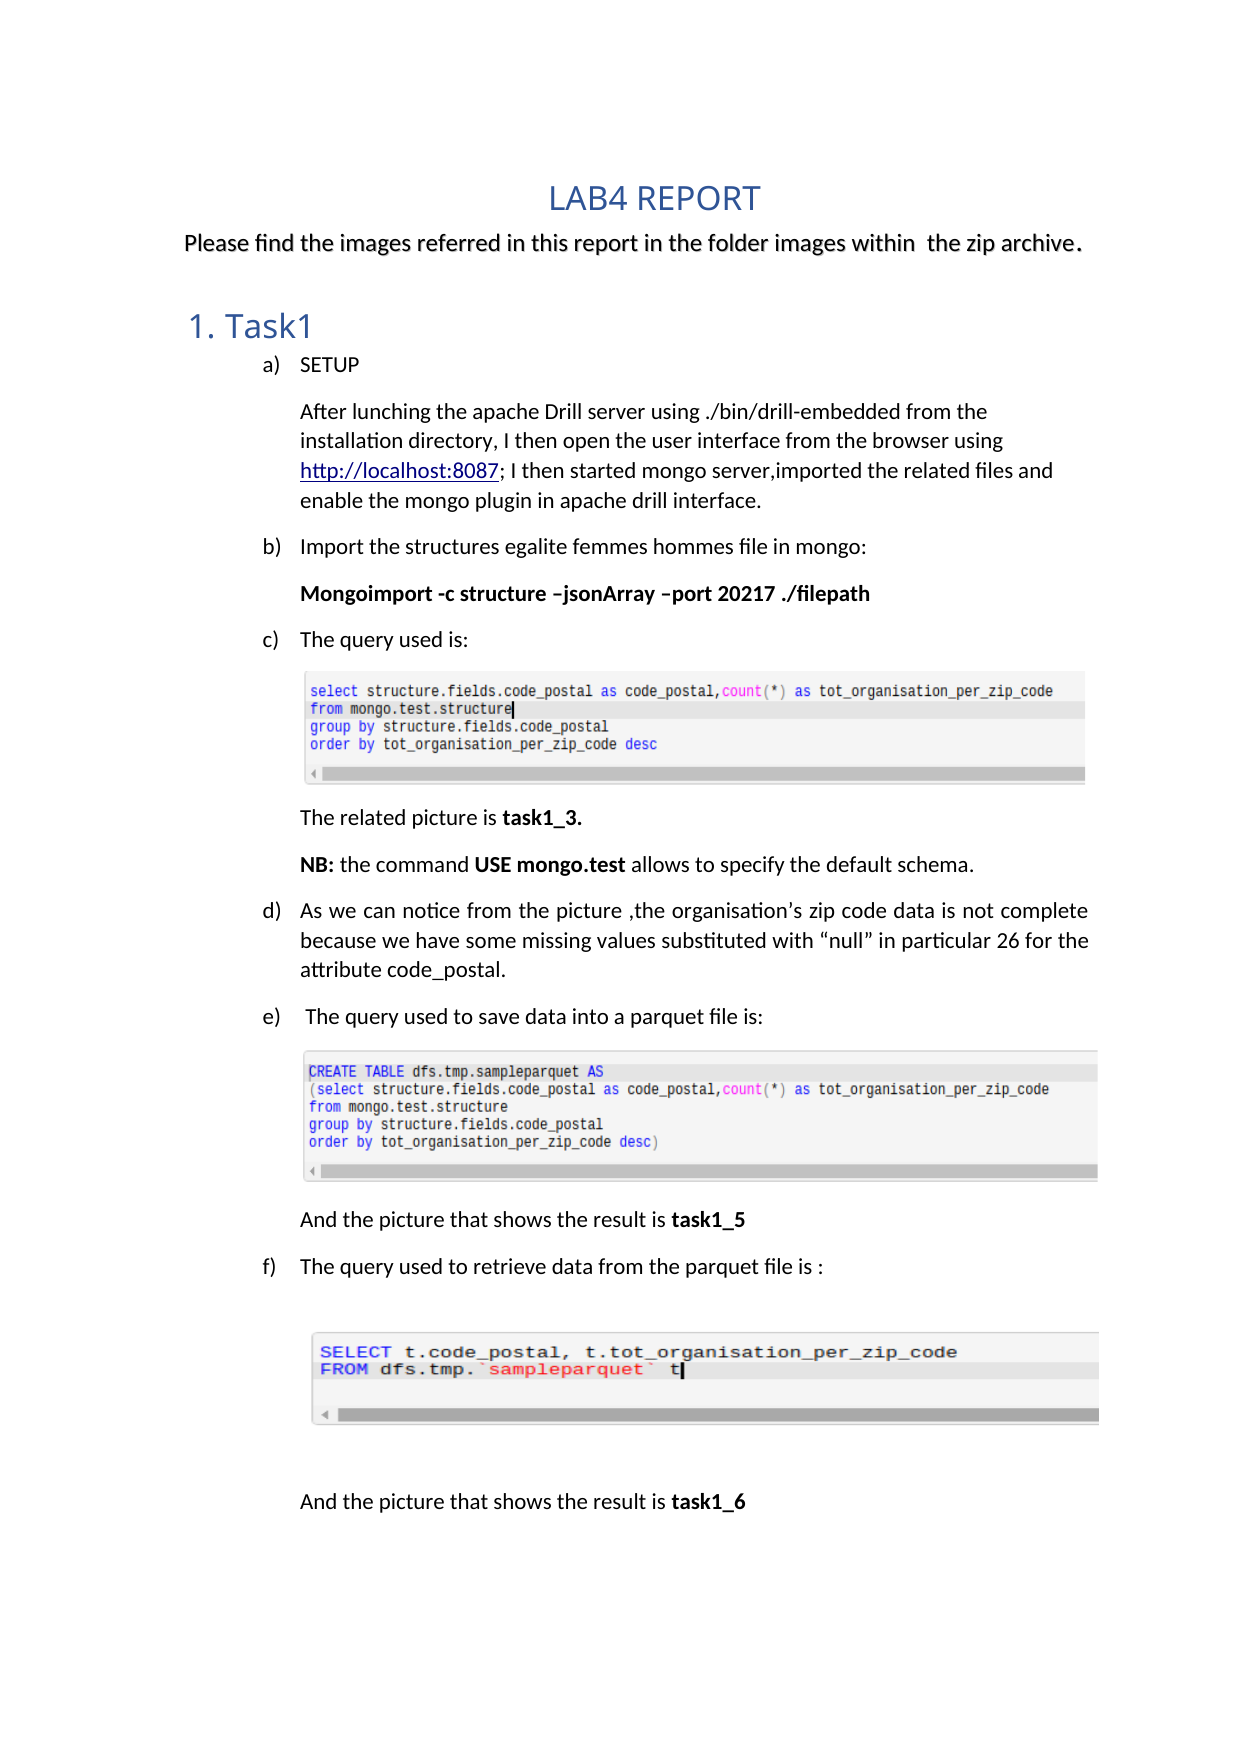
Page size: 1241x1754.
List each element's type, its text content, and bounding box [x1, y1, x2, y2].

list And the picture that shows the result is task1_6 [300, 1487, 1090, 1516]
subtitle LAB4 REPORT [150, 175, 1090, 220]
list NB: the command USE mongo.test allows to specify the default schema. [300, 850, 1090, 878]
list The query used is: [262, 625, 1090, 653]
list After lunching the apache Drill server using ./bin/drill-embedded from the installation directory, I then open the user interface from the browser using http://localhost:8087; I then started mongo server,imported the related files and enable the mongo plugin in apache drill interface. [300, 397, 1090, 514]
list Import the structures egalite femmes hommes file in mongo: [262, 532, 1090, 560]
list SETUP [262, 351, 1090, 379]
list The related picture is task1_3. [300, 803, 1090, 832]
list The query used to save data into a parquet file is: [262, 1002, 1090, 1030]
list As we can notice from the picture ,the organisation’s zip code data is not complete because we have some missing values substituted with “null” in particular 26 for the attribute code_postal. [262, 896, 1090, 984]
list The query used to retrieve data from the parquet file is : [262, 1252, 1090, 1280]
list And the picture that shows the result is task1_5 [300, 1205, 1090, 1233]
list Mongoimport -c structure –jsonArray –port 20217 ./filepath [300, 579, 1090, 607]
subtitle Task1 [187, 302, 1090, 348]
text Please find the images referred in this report in the folder images within the zip archive. [150, 223, 1090, 259]
